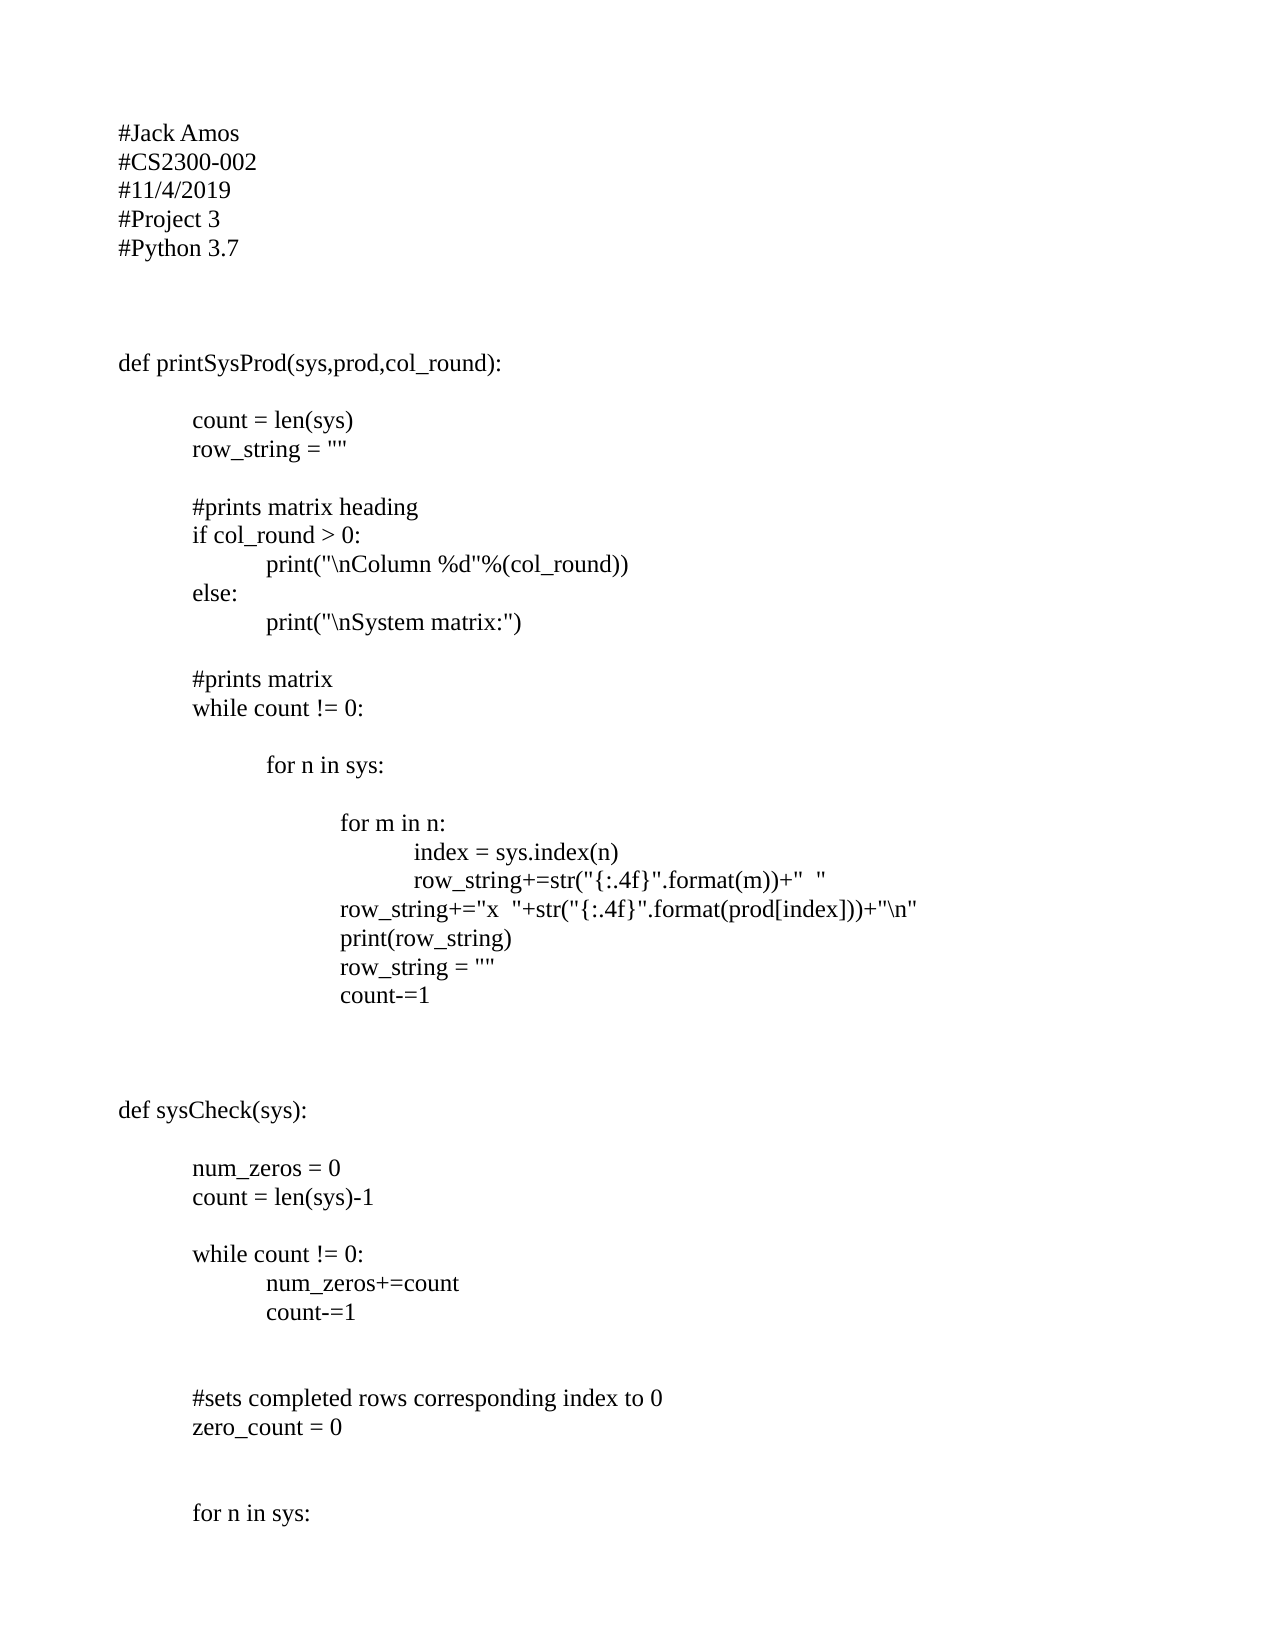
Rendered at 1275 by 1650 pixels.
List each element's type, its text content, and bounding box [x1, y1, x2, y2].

text num_zeros = 0 [118, 1153, 1157, 1182]
text #sets completed rows corresponding index to 0 [118, 1383, 1157, 1412]
text row_string = "" [118, 952, 1157, 981]
text #Python 3.7 [118, 233, 1157, 262]
text #prints matrix heading [118, 492, 1157, 521]
text count = len(sys) [118, 406, 1157, 434]
text zero_count = 0 [118, 1412, 1157, 1441]
text for n in sys: [118, 1498, 1157, 1527]
text def sysCheck(sys): [118, 1096, 1157, 1124]
text #11/4/2019 [118, 176, 1157, 204]
text #prints matrix [118, 664, 1157, 693]
text while count != 0: [118, 693, 1157, 722]
text def printSysProd(sys,prod,col_round): [118, 348, 1157, 377]
text num_zeros+=count [118, 1268, 1157, 1297]
text row_string = "" [118, 434, 1157, 463]
text #Jack Amos [118, 118, 1157, 147]
text row_string+="x "+str("{:.4f}".format(prod[index]))+"\n" [118, 894, 1157, 923]
text #Project 3 [118, 204, 1157, 233]
text count = len(sys)-1 [118, 1182, 1157, 1211]
text index = sys.index(n) [118, 837, 1157, 866]
text print(row_string) [118, 923, 1157, 952]
text while count != 0: [118, 1239, 1157, 1268]
text print("\nColumn %d"%(col_round)) [118, 549, 1157, 578]
text for n in sys: [118, 751, 1157, 779]
text count-=1 [118, 981, 1157, 1009]
text if col_round > 0: [118, 521, 1157, 549]
text row_string+=str("{:.4f}".format(m))+" " [118, 866, 1157, 894]
text #CS2300-002 [118, 147, 1157, 176]
text else: [118, 578, 1157, 607]
text print("\nSystem matrix:") [118, 607, 1157, 636]
text for m in n: [118, 808, 1157, 837]
text count-=1 [118, 1297, 1157, 1326]
